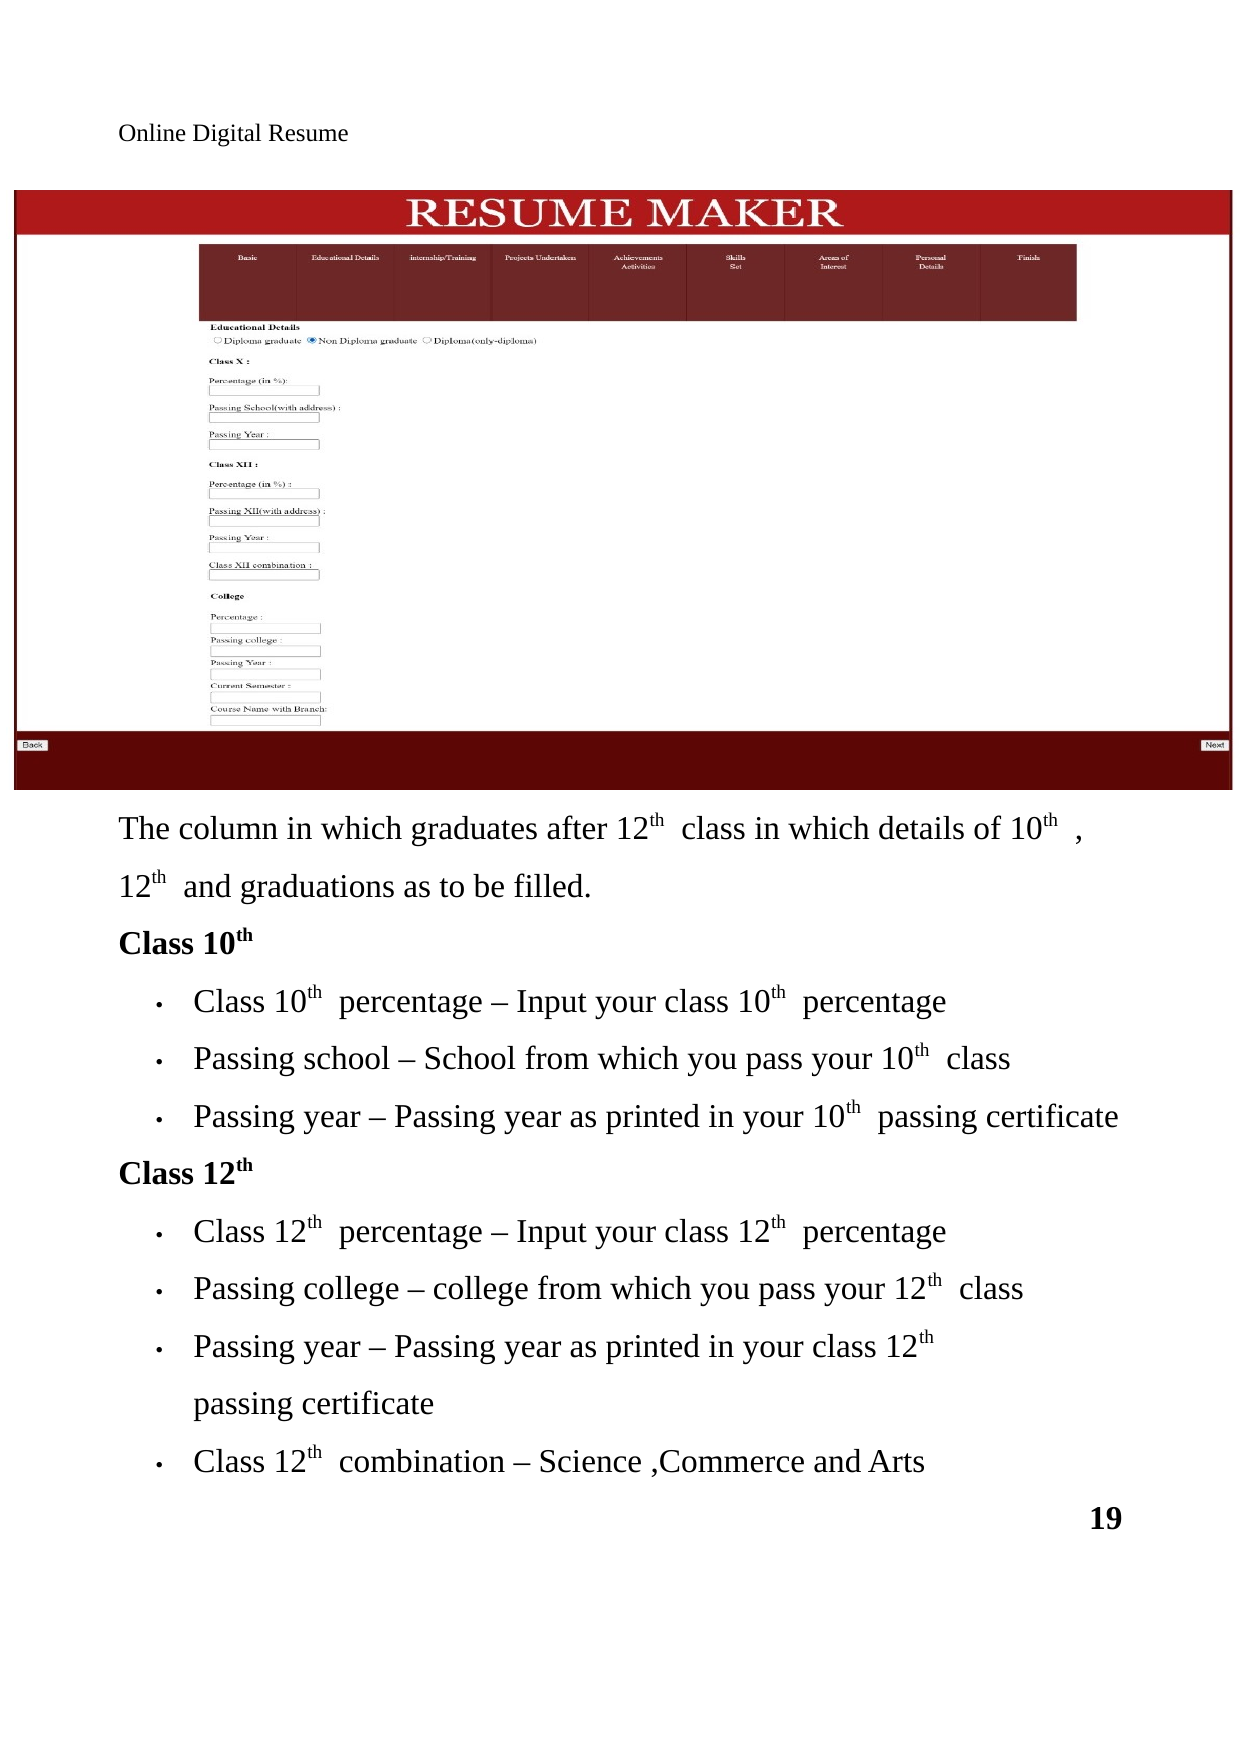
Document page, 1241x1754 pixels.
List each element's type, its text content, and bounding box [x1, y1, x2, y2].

text [118, 176, 1122, 190]
text 19 [118, 1498, 1122, 1537]
picture [6, 190, 1240, 790]
text Class 12th [118, 1153, 1122, 1192]
list Class 12th combination – Science ,Commerce and Arts [156, 1441, 1122, 1479]
list Passing college – college from which you pass your 12th class [156, 1268, 1122, 1307]
list Passing year – Passing year as printed in your 10th passing certificate [156, 1096, 1122, 1134]
list passing certificate [156, 1383, 1122, 1422]
text The column in which graduates after 12th class in which details of 10th , [118, 790, 1122, 847]
list Class 10th percentage – Input your class 10th percentage [156, 981, 1122, 1019]
text Class 10th [118, 923, 1122, 962]
list Passing school – School from which you pass your 10th class [156, 1038, 1122, 1077]
list Class 12th percentage – Input your class 12th percentage [156, 1211, 1122, 1249]
text 12th and graduations as to be filled. [118, 866, 1122, 904]
list Passing year – Passing year as printed in your class 12th [156, 1326, 1122, 1364]
